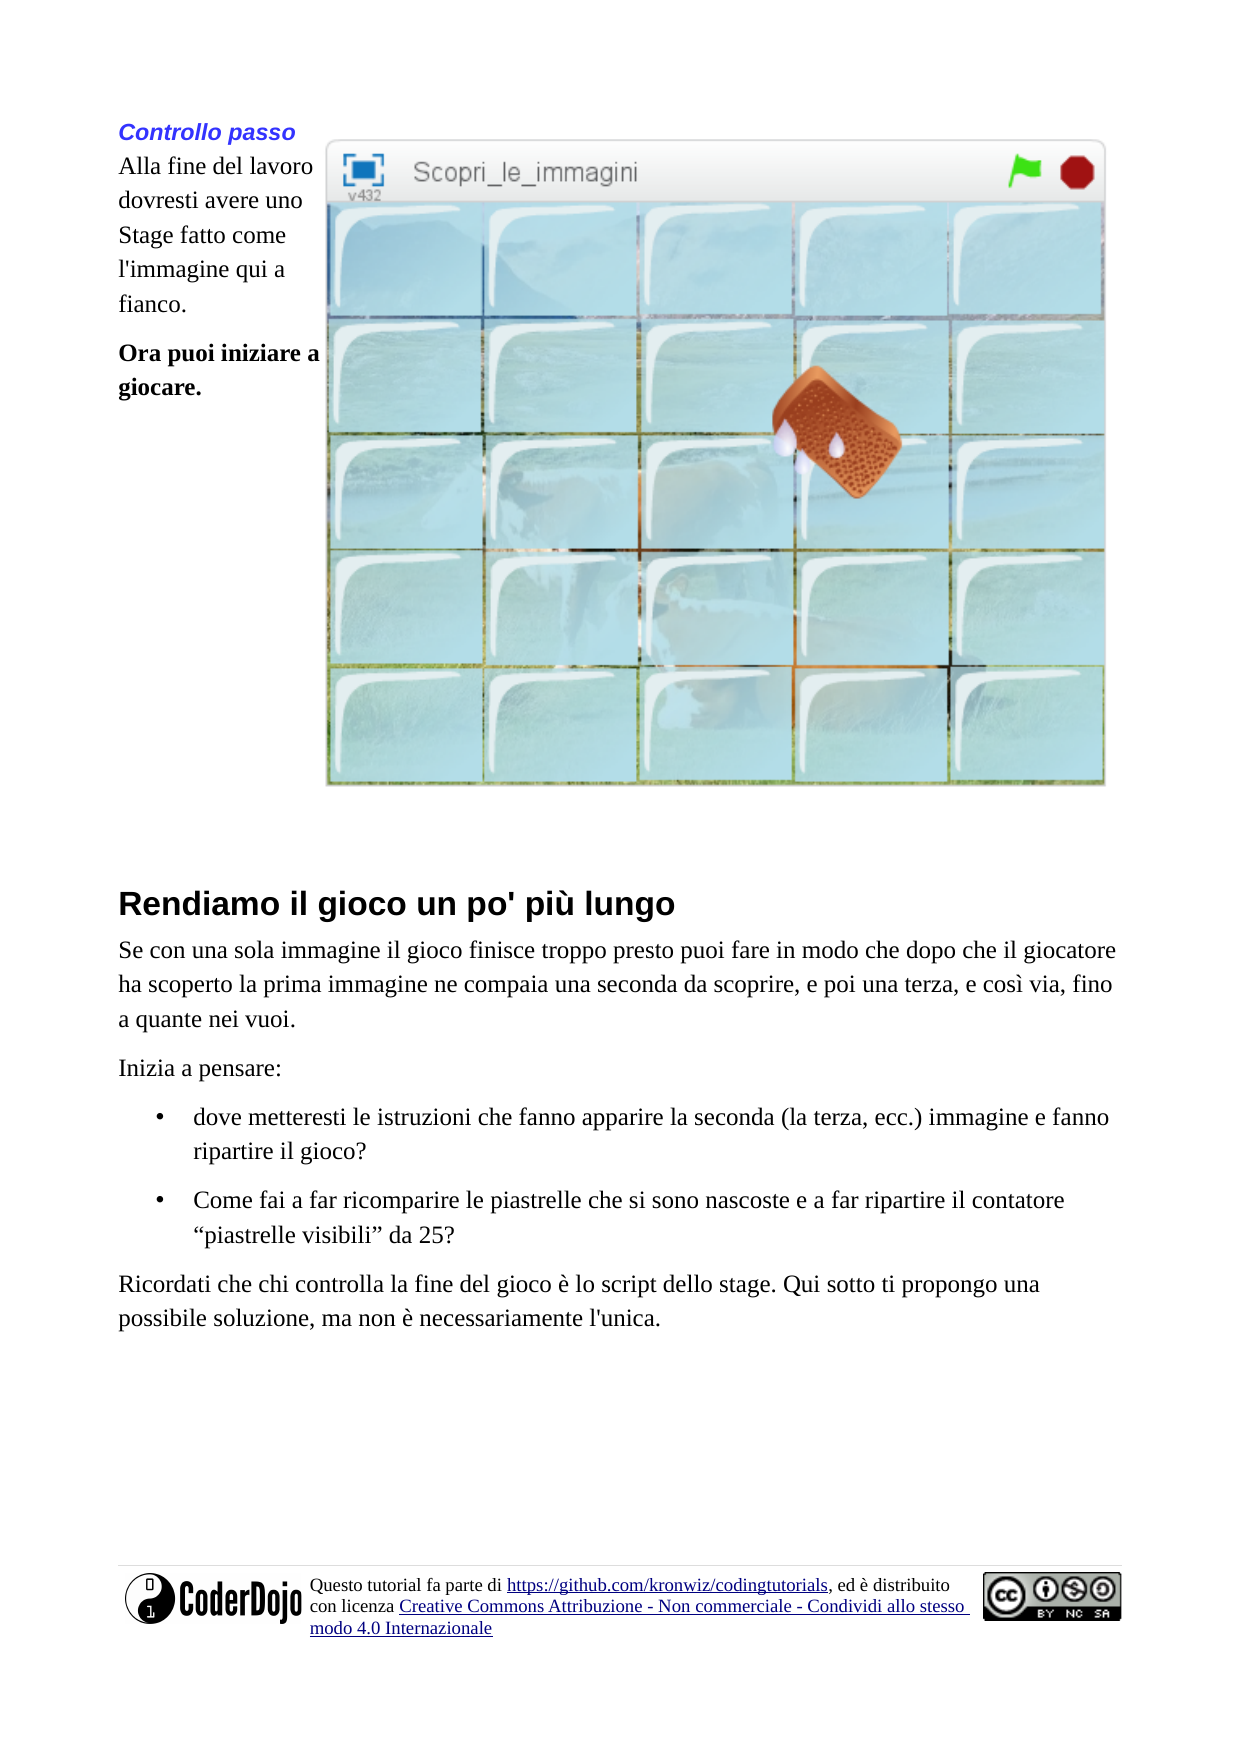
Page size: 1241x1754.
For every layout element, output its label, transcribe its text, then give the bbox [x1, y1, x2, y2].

text Ora puoi iniziare a giocare. [118, 338, 321, 401]
text [1110, 338, 1122, 401]
list dove metteresti le istruzioni che fanno apparire la seconda (la terza, ecc.) immagine e fanno ripartire il gioco? [156, 1102, 1122, 1165]
list Come fai a far ricomparire le piastrelle che si sono nascoste e a far ripartire il contatore “piastrelle visibili” da 25? [156, 1186, 1122, 1249]
subtitle Rendiamo il gioco un po' più lungo [118, 884, 1122, 922]
subtitle Controllo passo [118, 118, 1122, 145]
text Alla fine del lavoro dovresti avere uno Stage fatto come l'immagine qui a fianco. [118, 151, 321, 317]
text Ricordati che chi controlla la fine del gioco è lo script dello stage. Qui sotto ti propongo una possibile soluzione, ma non è necessariamente l'unica. [118, 1269, 1122, 1332]
picture [983, 1572, 1122, 1621]
text Se con una sola immagine il gioco finisce troppo presto puoi fare in modo che dopo che il giocatore ha scoperto la prima immagine ne compaia una seconda da scoprire, e poi una terza, e così via, fino a quante nei vuoi. [118, 935, 1122, 1033]
text Inizia a pensare: [118, 1053, 1122, 1082]
text [1110, 151, 1122, 317]
picture [321, 138, 1110, 790]
picture [125, 1573, 302, 1624]
